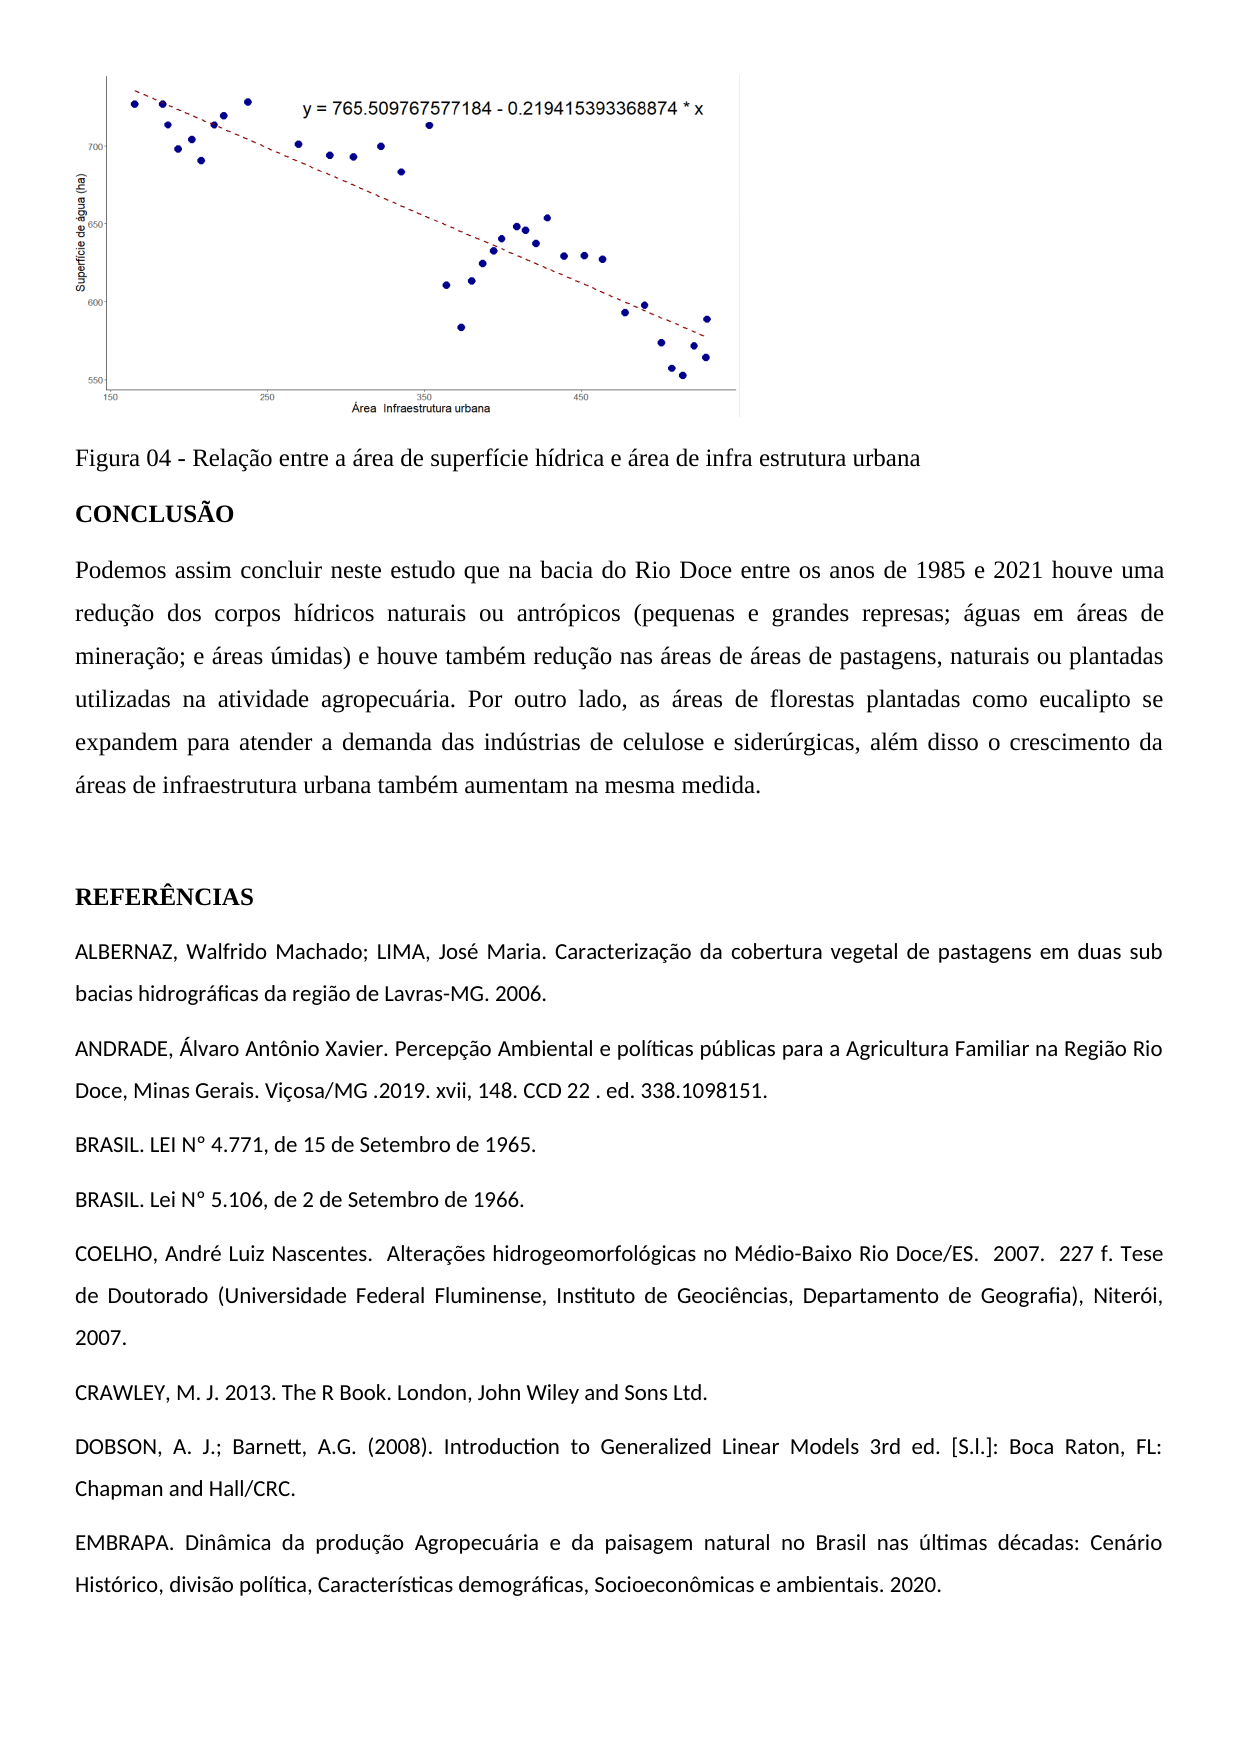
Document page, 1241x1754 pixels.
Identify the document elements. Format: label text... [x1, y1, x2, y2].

text ANDRADE, Álvaro Antônio Xavier. Percepção Ambiental e políticas públicas para a Agricultura Familiar na Região Rio Doce, Minas Gerais. Viçosa/MG .2019. xvii, 148. CCD 22 . ed. 338.1098151. [75, 1034, 1165, 1104]
text BRASIL. Lei Nº 5.106, de 2 de Setembro de 1966. [75, 1185, 1165, 1213]
text EMBRAPA. Dinâmica da produção Agropecuária e da paisagem natural no Brasil nas últimas décadas: Cenário Histórico, divisão política, Características demográficas, Socioeconômicas e ambientais. 2020. [75, 1528, 1165, 1598]
text ALBERNAZ, Walfrido Machado; LIMA, José Maria. Caracterização da cobertura vegetal de pastagens em duas sub bacias hidrográficas da região de Lavras-MG. 2006. [75, 937, 1165, 1007]
text CRAWLEY, M. J. 2013. The R Book. London, John Wiley and Sons Ltd. [75, 1378, 1165, 1406]
text Podemos assim concluir neste estudo que na bacia do Rio Doce entre os anos de 1985 e 2021 houve uma redução dos corpos hídricos naturais ou antrópicos (pequenas e grandes represas; águas em áreas de mineração; e áreas úmidas) e houve também redução nas áreas de áreas de pastagens, naturais ou plantadas utilizadas na atividade agropecuária. Por outro lado, as áreas de florestas plantadas como eucalipto se expandem para atender a demanda das indústrias de celulose e siderúrgicas, além disso o crescimento da áreas de infraestrutura urbana também aumentam na mesma medida. [75, 555, 1165, 799]
text Figura 04 - Relação entre a área de superfície hídrica e área de infra estrutura urbana [75, 443, 1165, 472]
text CONCLUSÃO [75, 499, 1165, 528]
text REFERÊNCIAS [75, 882, 1165, 910]
text DOBSON, A. J.; Barnett, A.G. (2008). Introduction to Generalized Linear Models 3rd ed. [S.l.]: Boca Raton, FL: Chapman and Hall/CRC. [75, 1432, 1165, 1502]
text BRASIL. LEI Nº 4.771, de 15 de Setembro de 1965. [75, 1130, 1165, 1158]
text COELHO, André Luiz Nascentes. Alterações hidrogeomorfológicas no Médio-Baixo Rio Doce/ES. 2007. 227 f. Tese de Doutorado (Universidade Federal Fluminense, Instituto de Geociências, Departamento de Geografia), Niterói, 2007. [75, 1239, 1165, 1351]
